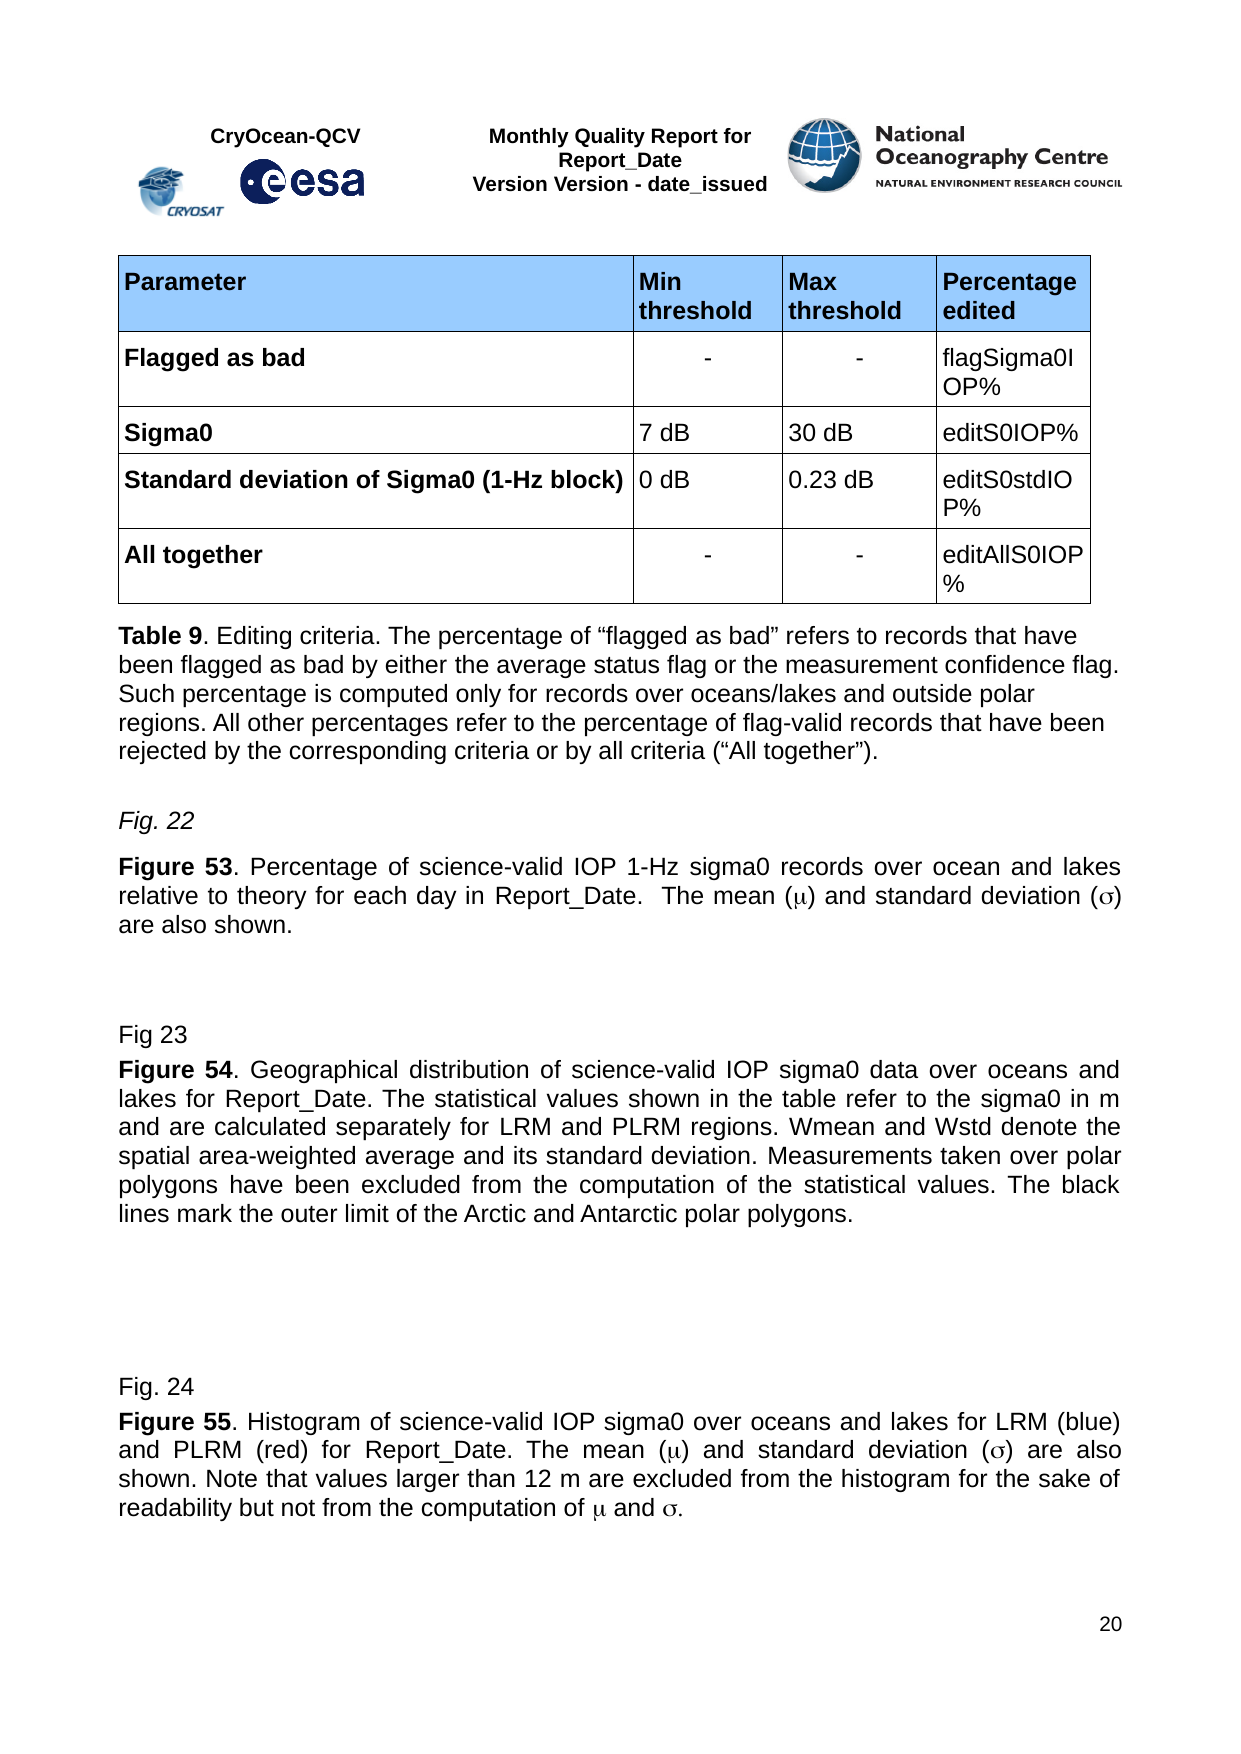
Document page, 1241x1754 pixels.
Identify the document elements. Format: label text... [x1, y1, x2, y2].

text Figure 55. Histogram of science-valid IOP sigma0 over oceans and lakes for LRM (blue) and PLRM (red) for Report_Date. The mean (μ) and standard deviation (σ) are also shown. Note that values larger than 12 m are excluded from the histogram for the sake of readability but not from the computation of μ and σ. [118, 1407, 1122, 1522]
table_cell 7 dB [634, 407, 782, 452]
table_cell All together [119, 529, 633, 603]
table_cell editAllS0IOP% [937, 529, 1090, 603]
table_cell - [634, 529, 782, 603]
table_cell flagSigma0IOP% [937, 332, 1090, 406]
table_header Max threshold [783, 256, 936, 331]
table_cell 0.23 dB [783, 454, 936, 528]
table_cell editS0stdIOP% [937, 454, 1090, 528]
table_cell Standard deviation of Sigma0 (1-Hz block) [119, 454, 633, 528]
text Table 9. Editing criteria. The percentage of “flagged as bad” refers to records that have been flagged as bad by either the average status flag or the measurement confidence flag. Such percentage is computed only for records over oceans/lakes and outside polar regions. All other percentages refer to the percentage of flag-valid records that have been rejected by the corresponding criteria or by all criteria (“All together”). [118, 621, 1122, 765]
table_cell Sigma0 [119, 407, 633, 452]
table_header Percentage edited [937, 256, 1090, 331]
picture [118, 159, 364, 224]
table_cell editS0IOP% [937, 407, 1090, 452]
text Fig 23 [118, 1020, 1122, 1049]
table_cell - [634, 332, 782, 406]
table_cell - [783, 529, 936, 603]
table_cell 30 dB [783, 407, 936, 452]
text Figure 53. Percentage of science-valid IOP 1-Hz sigma0 records over ocean and lakes relative to theory for each day in Report_Date. The mean (μ) and standard deviation (σ) are also shown. [118, 852, 1122, 938]
table_header Min threshold [634, 256, 782, 331]
table_cell - [783, 332, 936, 406]
table_header Parameter [119, 256, 633, 331]
table_cell 0 dB [634, 454, 782, 528]
text Fig. 24 [118, 1372, 1122, 1401]
text Fig. 22 [118, 806, 1122, 834]
picture [787, 118, 1123, 193]
text Figure 54. Geographical distribution of science-valid IOP sigma0 data over oceans and lakes for Report_Date. The statistical values shown in the table refer to the sigma0 in m and are calculated separately for LRM and PLRM regions. Wmean and Wstd denote the spatial area-weighted average and its standard deviation. Measurements taken over polar polygons have been excluded from the computation of the statistical values. The black lines mark the outer limit of the Arctic and Antarctic polar polygons. [118, 1055, 1122, 1227]
table_cell Flagged as bad [119, 332, 633, 406]
